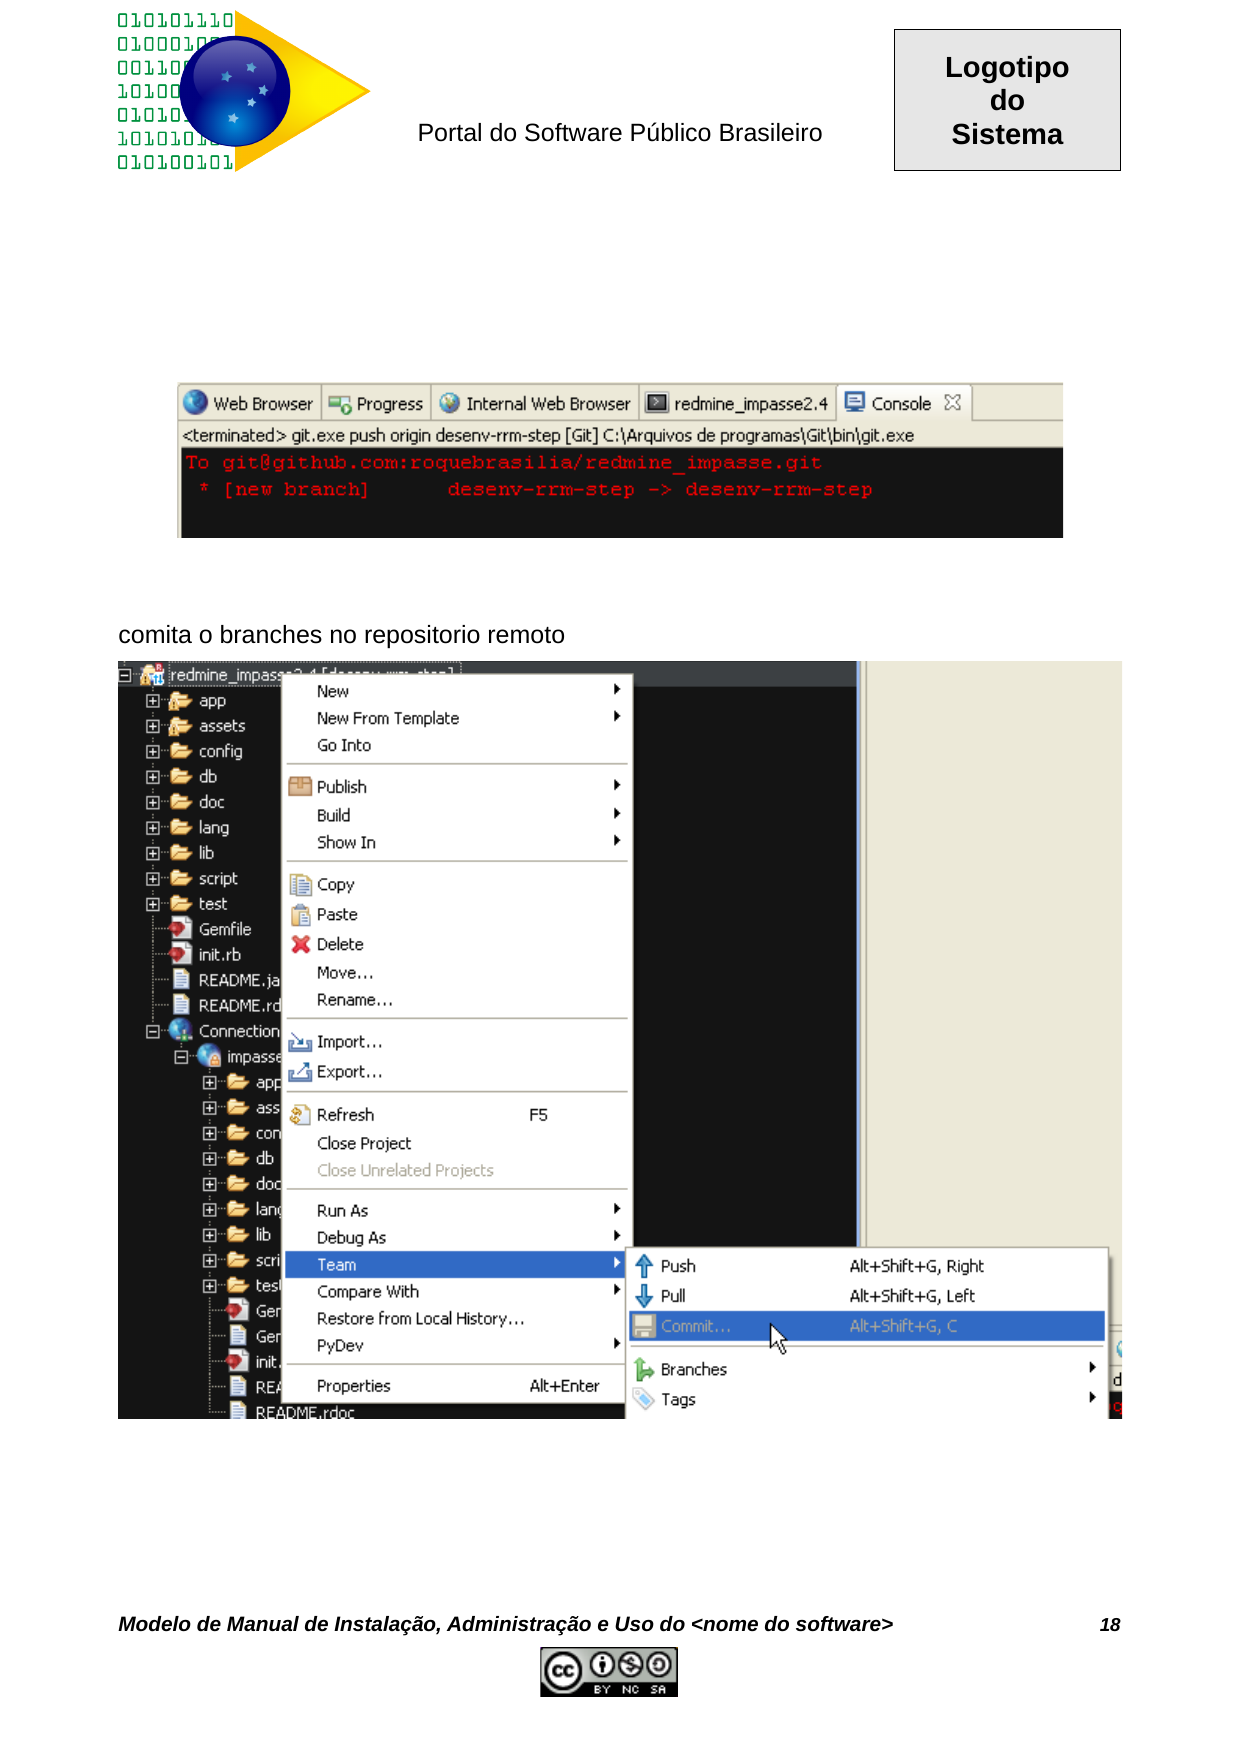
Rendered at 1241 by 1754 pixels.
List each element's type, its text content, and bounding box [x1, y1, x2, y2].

picture [118, 10, 371, 172]
picture [177, 382, 1064, 538]
text comita o branches no repositorio remoto [118, 620, 1122, 648]
picture [540, 1647, 678, 1697]
picture [118, 661, 1123, 1419]
